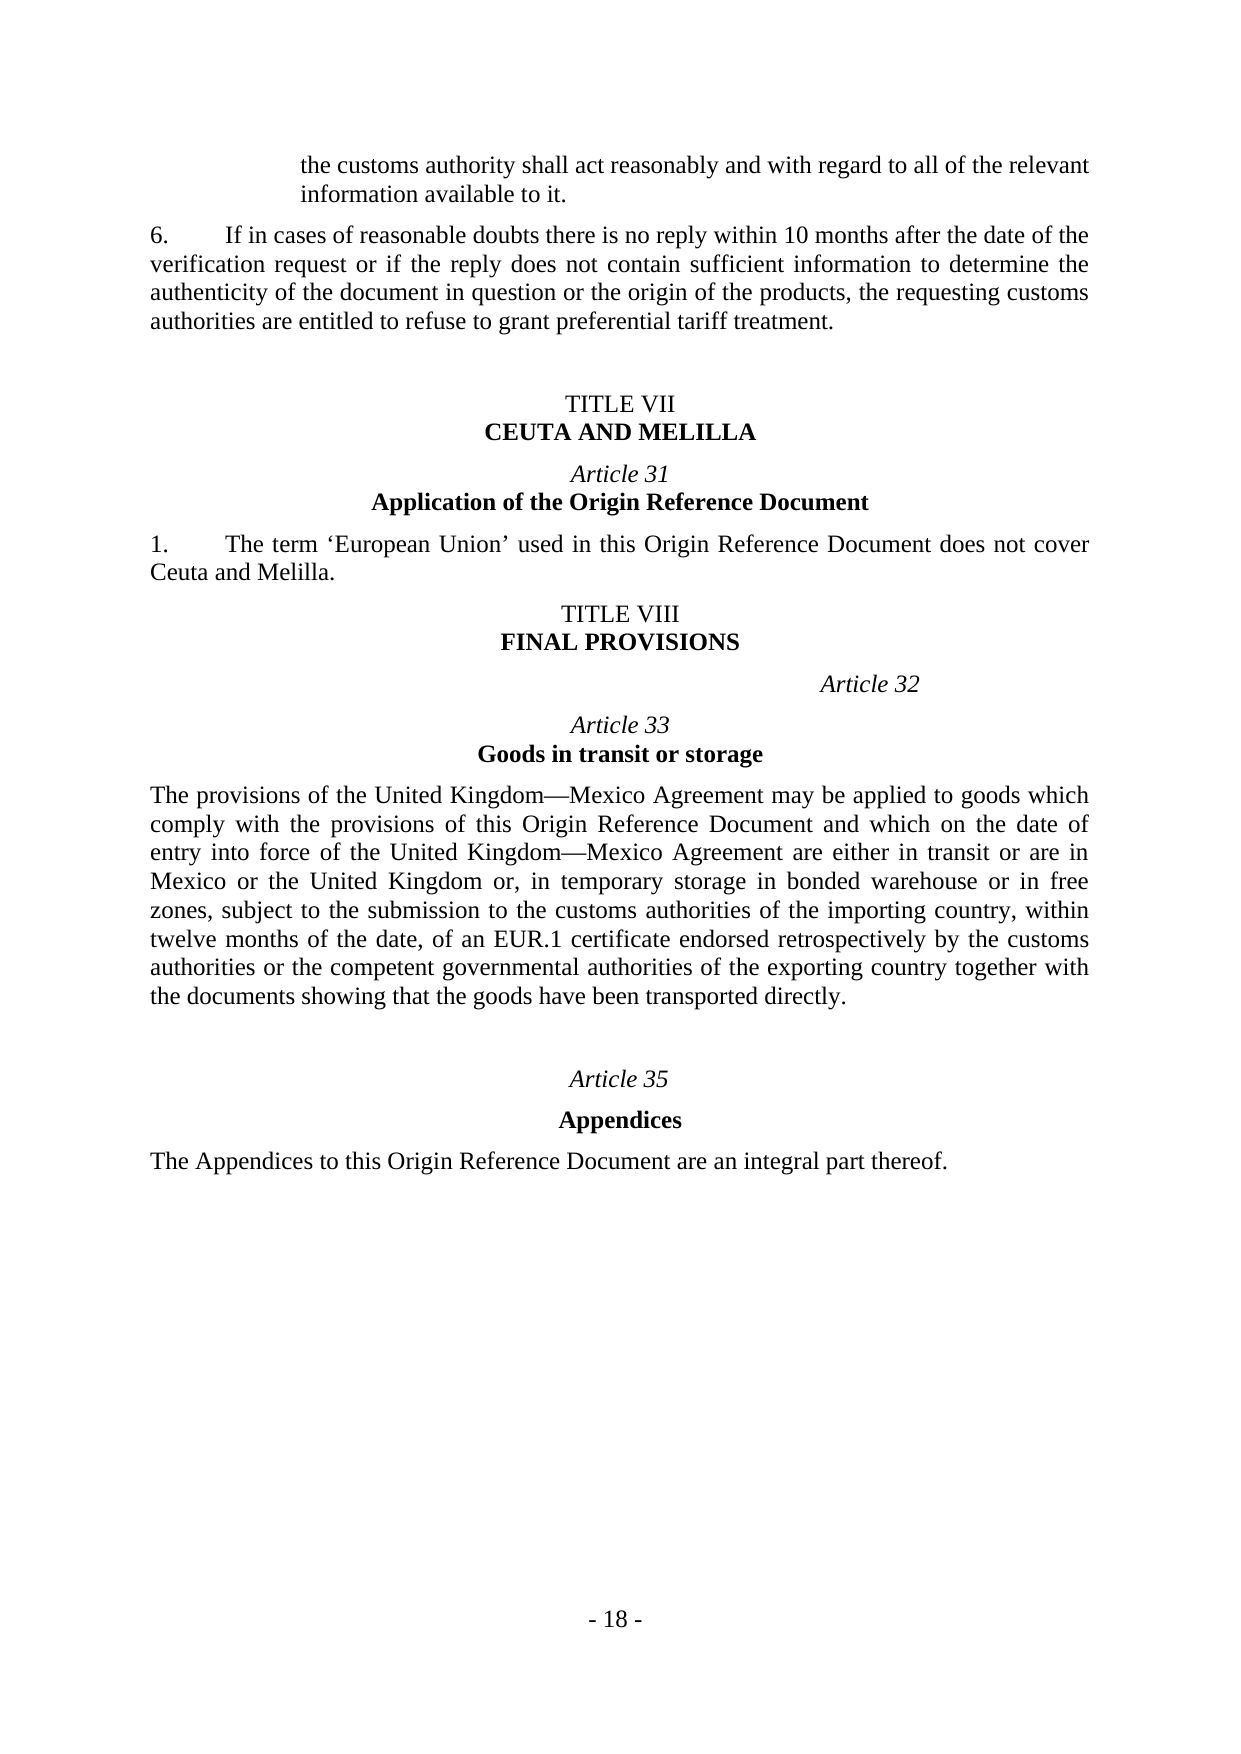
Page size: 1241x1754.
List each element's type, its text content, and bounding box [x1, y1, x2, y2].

text Appendices [150, 1105, 1090, 1134]
text TITLE VII CEUTA AND MELILLA [150, 389, 1090, 446]
text Article 35 [150, 1064, 1090, 1092]
text TITLE VIII FINAL PROVISIONS [150, 599, 1090, 656]
list If in cases of reasonable doubts there is no reply within 10 months after the date of the verification request or if the reply does not contain sufficient information to determine the authenticity of the document in question or the origin of the products, the requesting customs authorities are entitled to refuse to grant preferential tariff treatment. [150, 220, 1090, 335]
subtitle the customs authority shall act reasonably and with regard to all of the relevant information available to it. [225, 150, 1090, 207]
list Goods in transit or storage [150, 710, 1090, 767]
list The term ‘European Union’ used in this Origin Reference Document does not cover Ceuta and Melilla. [150, 529, 1090, 586]
list Application of the Origin Reference Document [150, 459, 1090, 516]
text The Appendices to this Origin Reference Document are an integral part thereof. [150, 1146, 1090, 1175]
text The provisions of the United Kingdom—Mexico Agreement may be applied to goods which comply with the provisions of this Origin Reference Document and which on the date of entry into force of the United Kingdom—Mexico Agreement are either in transit or are in Mexico or the United Kingdom or, in temporary storage in bonded warehouse or in free zones, subject to the submission to the customs authorities of the importing country, within twelve months of the date, of an EUR.1 certificate endorsed retrospectively by the customs authorities or the competent governmental authorities of the exporting country together with the documents showing that the goods have been transported directly. [150, 780, 1090, 1010]
